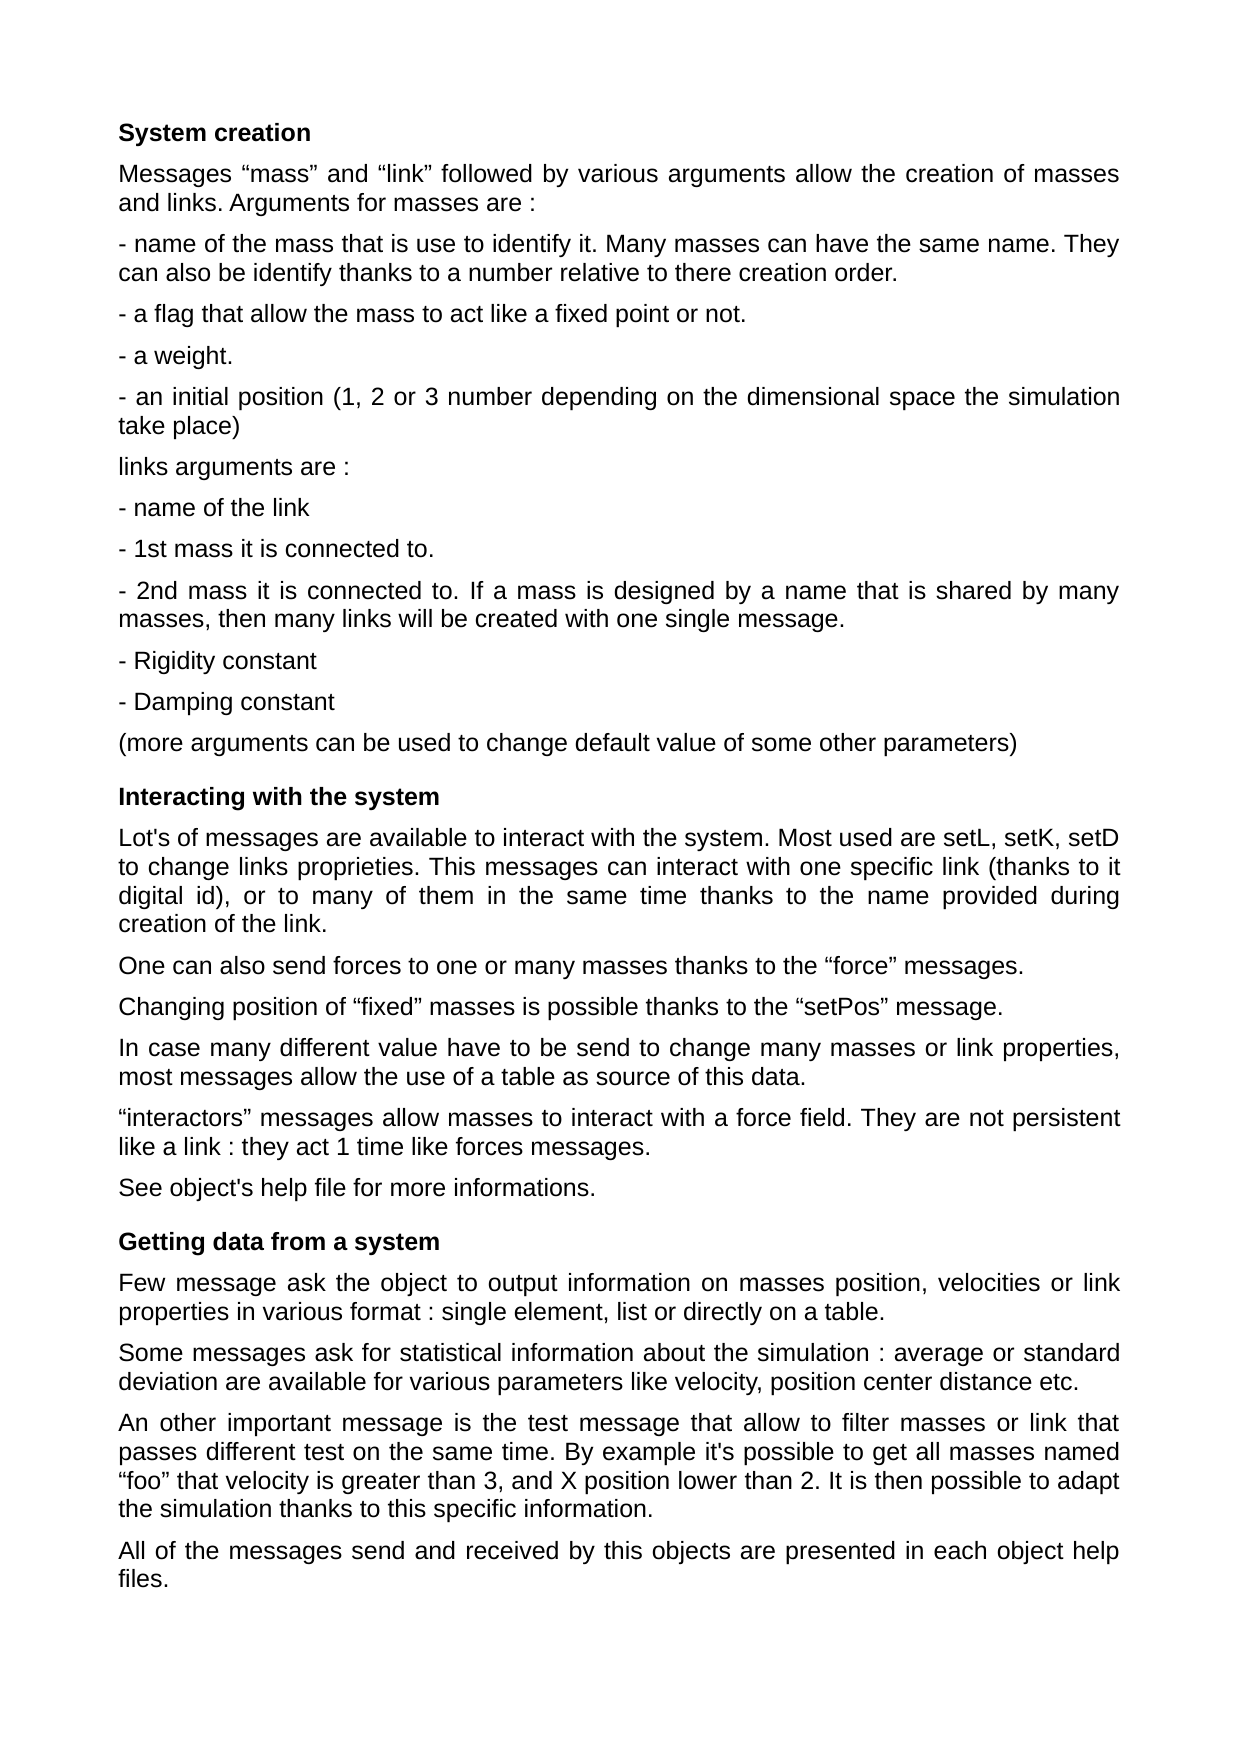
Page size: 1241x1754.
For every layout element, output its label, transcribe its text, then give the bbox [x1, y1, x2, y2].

text - name of the link [118, 493, 1122, 522]
text - a flag that allow the mass to act like a fixed point or not. [118, 299, 1122, 328]
text “interactors” messages allow masses to interact with a force field. They are not persistent like a link : they act 1 time like forces messages. [118, 1103, 1122, 1161]
text - Damping constant [118, 687, 1122, 716]
text Lot's of messages are available to interact with the system. Most used are setL, setK, setD to change links proprieties. This messages can interact with one specific link (thanks to it digital id), or to many of them in the same time thanks to the name provided during creation of the link. [118, 823, 1122, 938]
text Messages “mass” and “link” followed by various arguments allow the creation of masses and links. Arguments for masses are : [118, 159, 1122, 217]
text - an initial position (1, 2 or 3 number depending on the dimensional space the simulation take place) [118, 382, 1122, 439]
text Changing position of “fixed” masses is possible thanks to the “setPos” message. [118, 992, 1122, 1021]
subtitle Interacting with the system [118, 782, 1122, 811]
subtitle Getting data from a system [118, 1227, 1122, 1256]
text An other important message is the test message that allow to filter masses or link that passes different test on the same time. By example it's possible to get all masses named “foo” that velocity is greater than 3, and X position lower than 2. It is then possible to adapt the simulation thanks to this specific information. [118, 1408, 1122, 1523]
text All of the messages send and received by this objects are presented in each object help files. [118, 1536, 1122, 1593]
text - a weight. [118, 341, 1122, 369]
text links arguments are : [118, 452, 1122, 481]
text See object's help file for more informations. [118, 1173, 1122, 1202]
text One can also send forces to one or many masses thanks to the “force” messages. [118, 951, 1122, 979]
text (more arguments can be used to change default value of some other parameters) [118, 728, 1122, 757]
text In case many different value have to be send to change many masses or link properties, most messages allow the use of a table as source of this data. [118, 1033, 1122, 1091]
text - 1st mass it is connected to. [118, 534, 1122, 563]
text Some messages ask for statistical information about the simulation : average or standard deviation are available for various parameters like velocity, position center distance etc. [118, 1338, 1122, 1396]
subtitle System creation [118, 118, 1122, 147]
text - 2nd mass it is connected to. If a mass is designed by a name that is shared by many masses, then many links will be created with one single message. [118, 576, 1122, 633]
text - Rigidity constant [118, 646, 1122, 674]
text Few message ask the object to output information on masses position, velocities or link properties in various format : single element, list or directly on a table. [118, 1268, 1122, 1326]
text - name of the mass that is use to identify it. Many masses can have the same name. They can also be identify thanks to a number relative to there creation order. [118, 229, 1122, 287]
